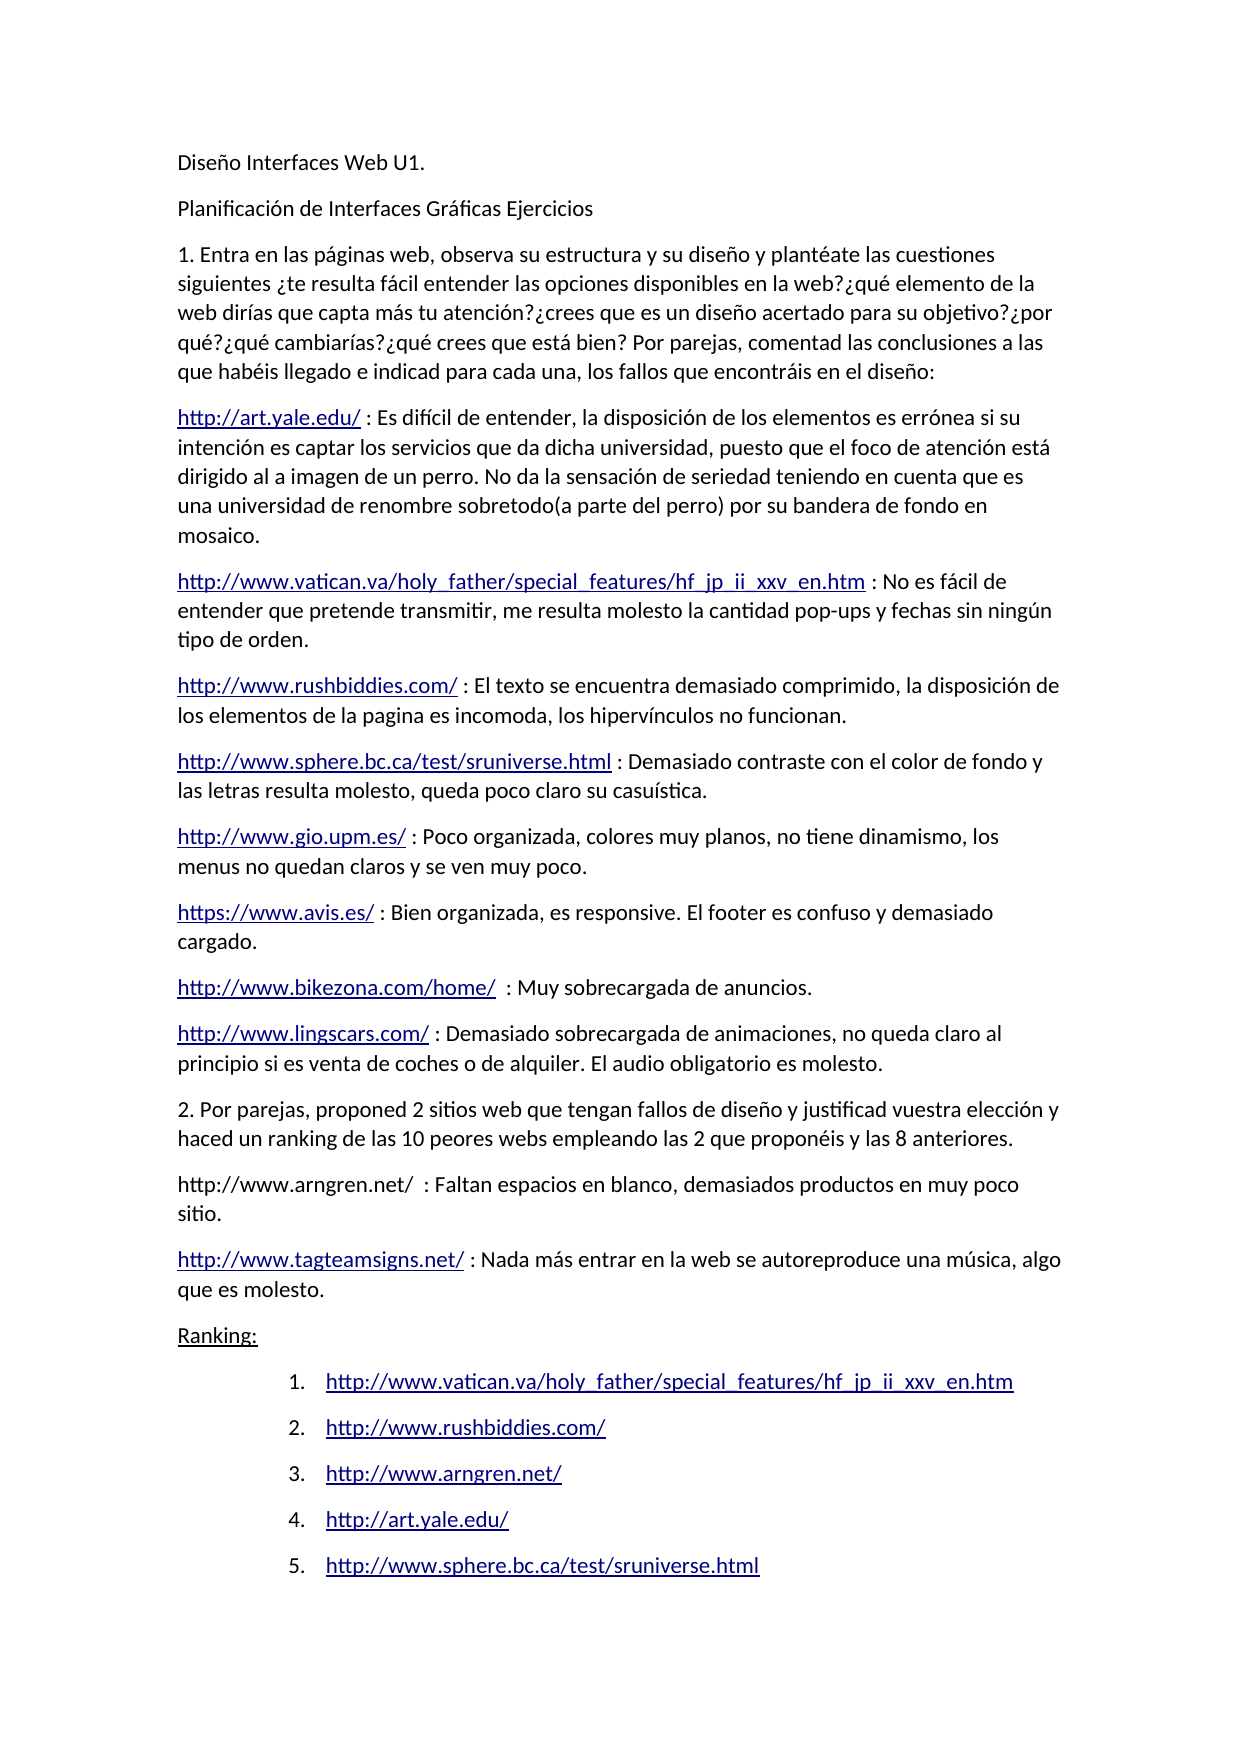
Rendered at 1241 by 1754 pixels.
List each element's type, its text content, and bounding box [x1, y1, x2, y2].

text https://www.avis.es/ : Bien organizada, es responsive. El footer es confuso y demasiado cargado. [177, 898, 1063, 955]
text Planificación de Interfaces Gráficas Ejercicios [177, 194, 1063, 222]
text http://www.bikezona.com/home/ : Muy sobrecargada de anuncios. [177, 973, 1063, 1001]
text http://www.gio.upm.es/ : Poco organizada, colores muy planos, no tiene dinamismo, los menus no quedan claros y se ven muy poco. [177, 822, 1063, 880]
list http://www.sphere.bc.ca/test/sruniverse.html [288, 1551, 1063, 1579]
text http://www.rushbiddies.com/ : El texto se encuentra demasiado comprimido, la disposición de los elementos de la pagina es incomoda, los hipervínculos no funcionan. [177, 672, 1063, 729]
text http://www.tagteamsigns.net/ : Nada más entrar en la web se autoreproduce una música, algo que es molesto. [177, 1246, 1063, 1303]
text Diseño Interfaces Web U1. [177, 148, 1063, 176]
text Ranking: [177, 1321, 1063, 1349]
text http://www.sphere.bc.ca/test/sruniverse.html : Demasiado contraste con el color de fondo y las letras resulta molesto, queda poco claro su casuística. [177, 747, 1063, 804]
text http://www.lingscars.com/ : Demasiado sobrecargada de animaciones, no queda claro al principio si es venta de coches o de alquiler. El audio obligatorio es molesto. [177, 1019, 1063, 1077]
list http://www.arngren.net/ [288, 1459, 1063, 1487]
list http://art.yale.edu/ [288, 1505, 1063, 1533]
text 2. Por parejas, proponed 2 sitios web que tengan fallos de diseño y justificad vuestra elección y haced un ranking de las 10 peores webs empleando las 2 que proponéis y las 8 anteriores. [177, 1095, 1063, 1152]
text 1. Entra en las páginas web, observa su estructura y su diseño y plantéate las cuestiones siguientes ¿te resulta fácil entender las opciones disponibles en la web?¿qué elemento de la web dirías que capta más tu atención?¿crees que es un diseño acertado para su objetivo?¿por qué?¿qué cambiarías?¿qué crees que está bien? Por parejas, comentad las conclusiones a las que habéis llegado e indicad para cada una, los fallos que encontráis en el diseño: [177, 240, 1063, 385]
text http://art.yale.edu/ : Es difícil de entender, la disposición de los elementos es errónea si su intención es captar los servicios que da dicha universidad, puesto que el foco de atención está dirigido al a imagen de un perro. No da la sensación de seriedad teniendo en cuenta que es una universidad de renombre sobretodo(a parte del perro) por su bandera de fondo en mosaico. [177, 403, 1063, 549]
text http://www.vatican.va/holy_father/special_features/hf_jp_ii_xxv_en.htm : No es fácil de entender que pretende transmitir, me resulta molesto la cantidad pop-ups y fechas sin ningún tipo de orden. [177, 567, 1063, 653]
list http://www.rushbiddies.com/ [288, 1413, 1063, 1441]
text http://www.arngren.net/ : Faltan espacios en blanco, demasiados productos en muy poco sitio. [177, 1170, 1063, 1227]
list http://www.vatican.va/holy_father/special_features/hf_jp_ii_xxv_en.htm [288, 1367, 1063, 1395]
